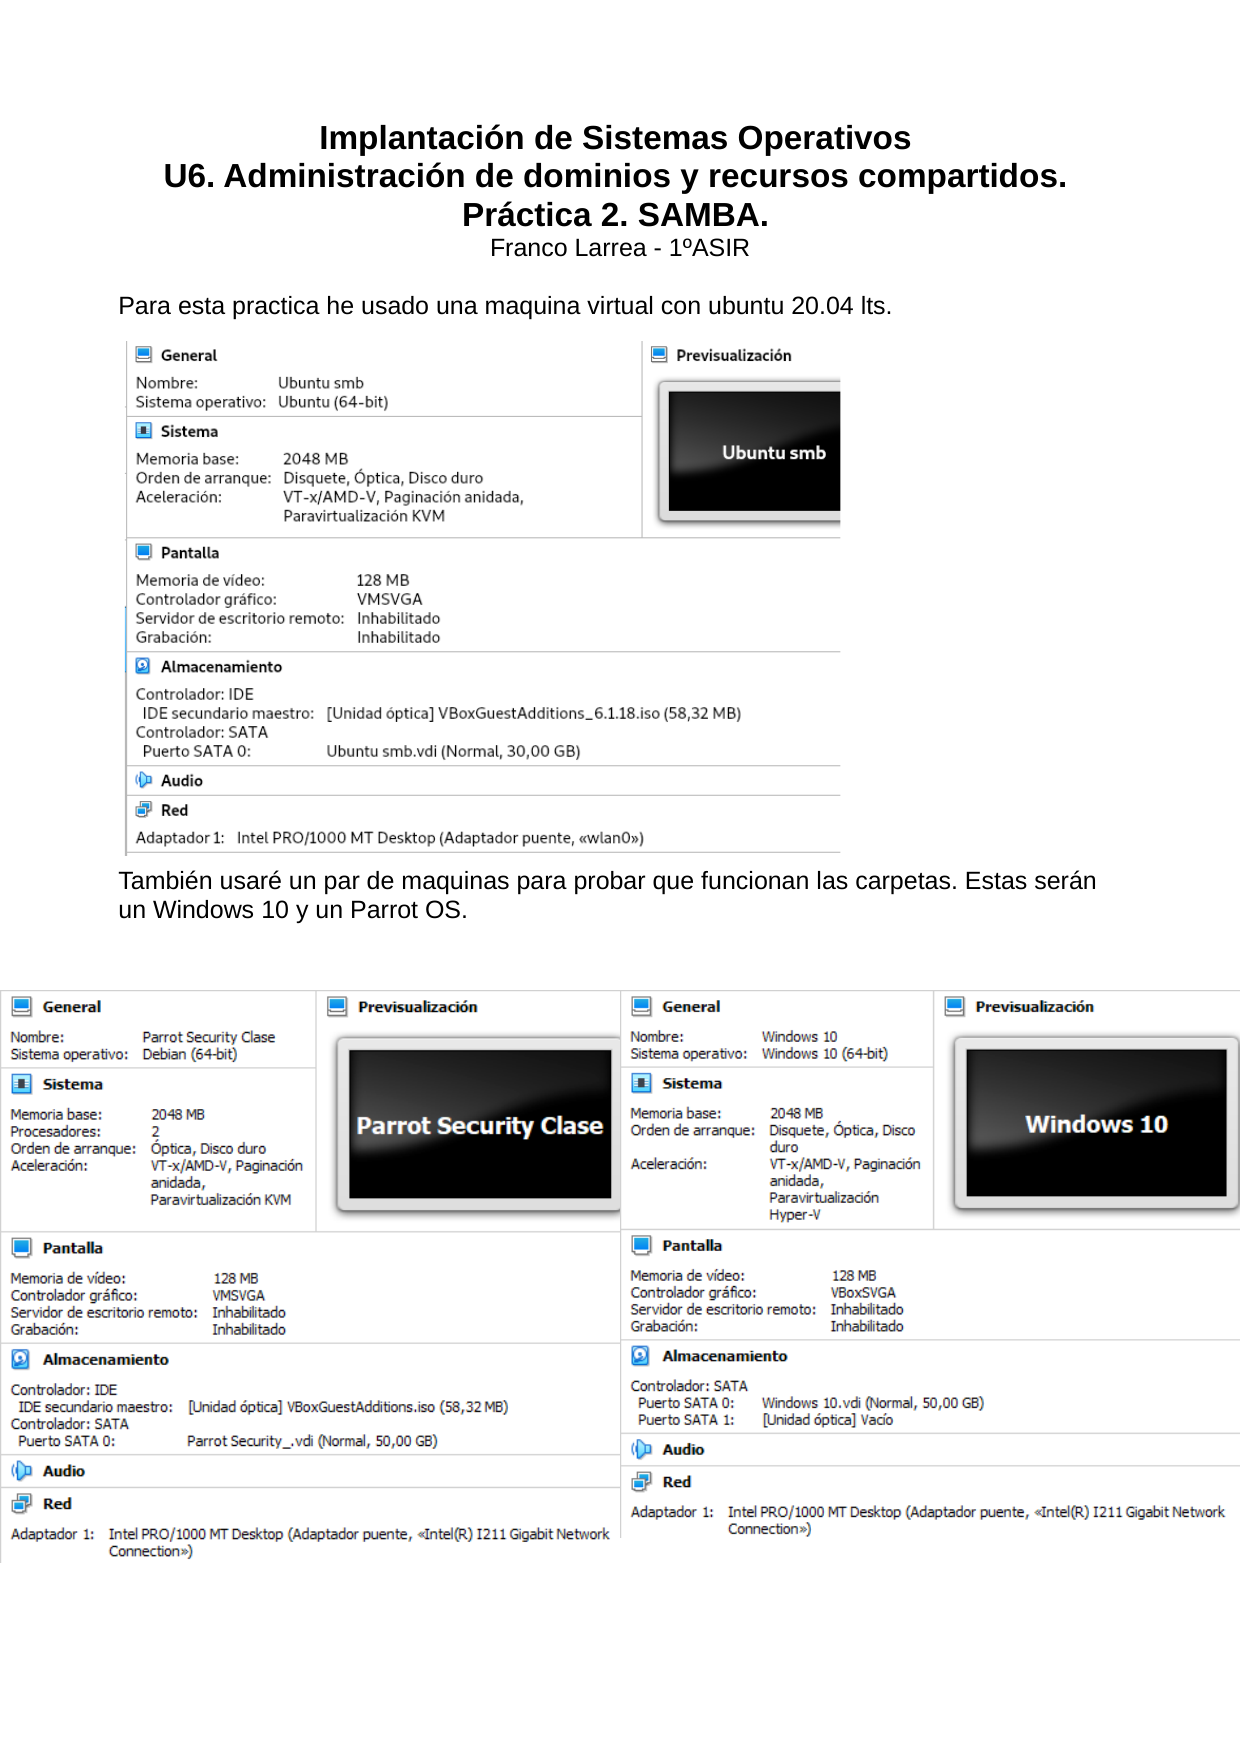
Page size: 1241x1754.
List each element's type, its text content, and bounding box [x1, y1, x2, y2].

text U6. Administración de dominios y recursos compartidos. [118, 157, 1122, 195]
picture [124, 341, 841, 856]
text También usaré un par de maquinas para probar que funcionan las carpetas. Estas serán un Windows 10 y un Parrot OS. [118, 866, 1122, 923]
picture [0, 990, 1240, 1563]
text Implantación de Sistemas Operativos [118, 118, 1122, 157]
text Franco Larrea - 1ºASIR [118, 233, 1122, 262]
text Práctica 2. SAMBA. [118, 195, 1122, 233]
text Para esta practica he usado una maquina virtual con ubuntu 20.04 lts. [118, 291, 1122, 320]
